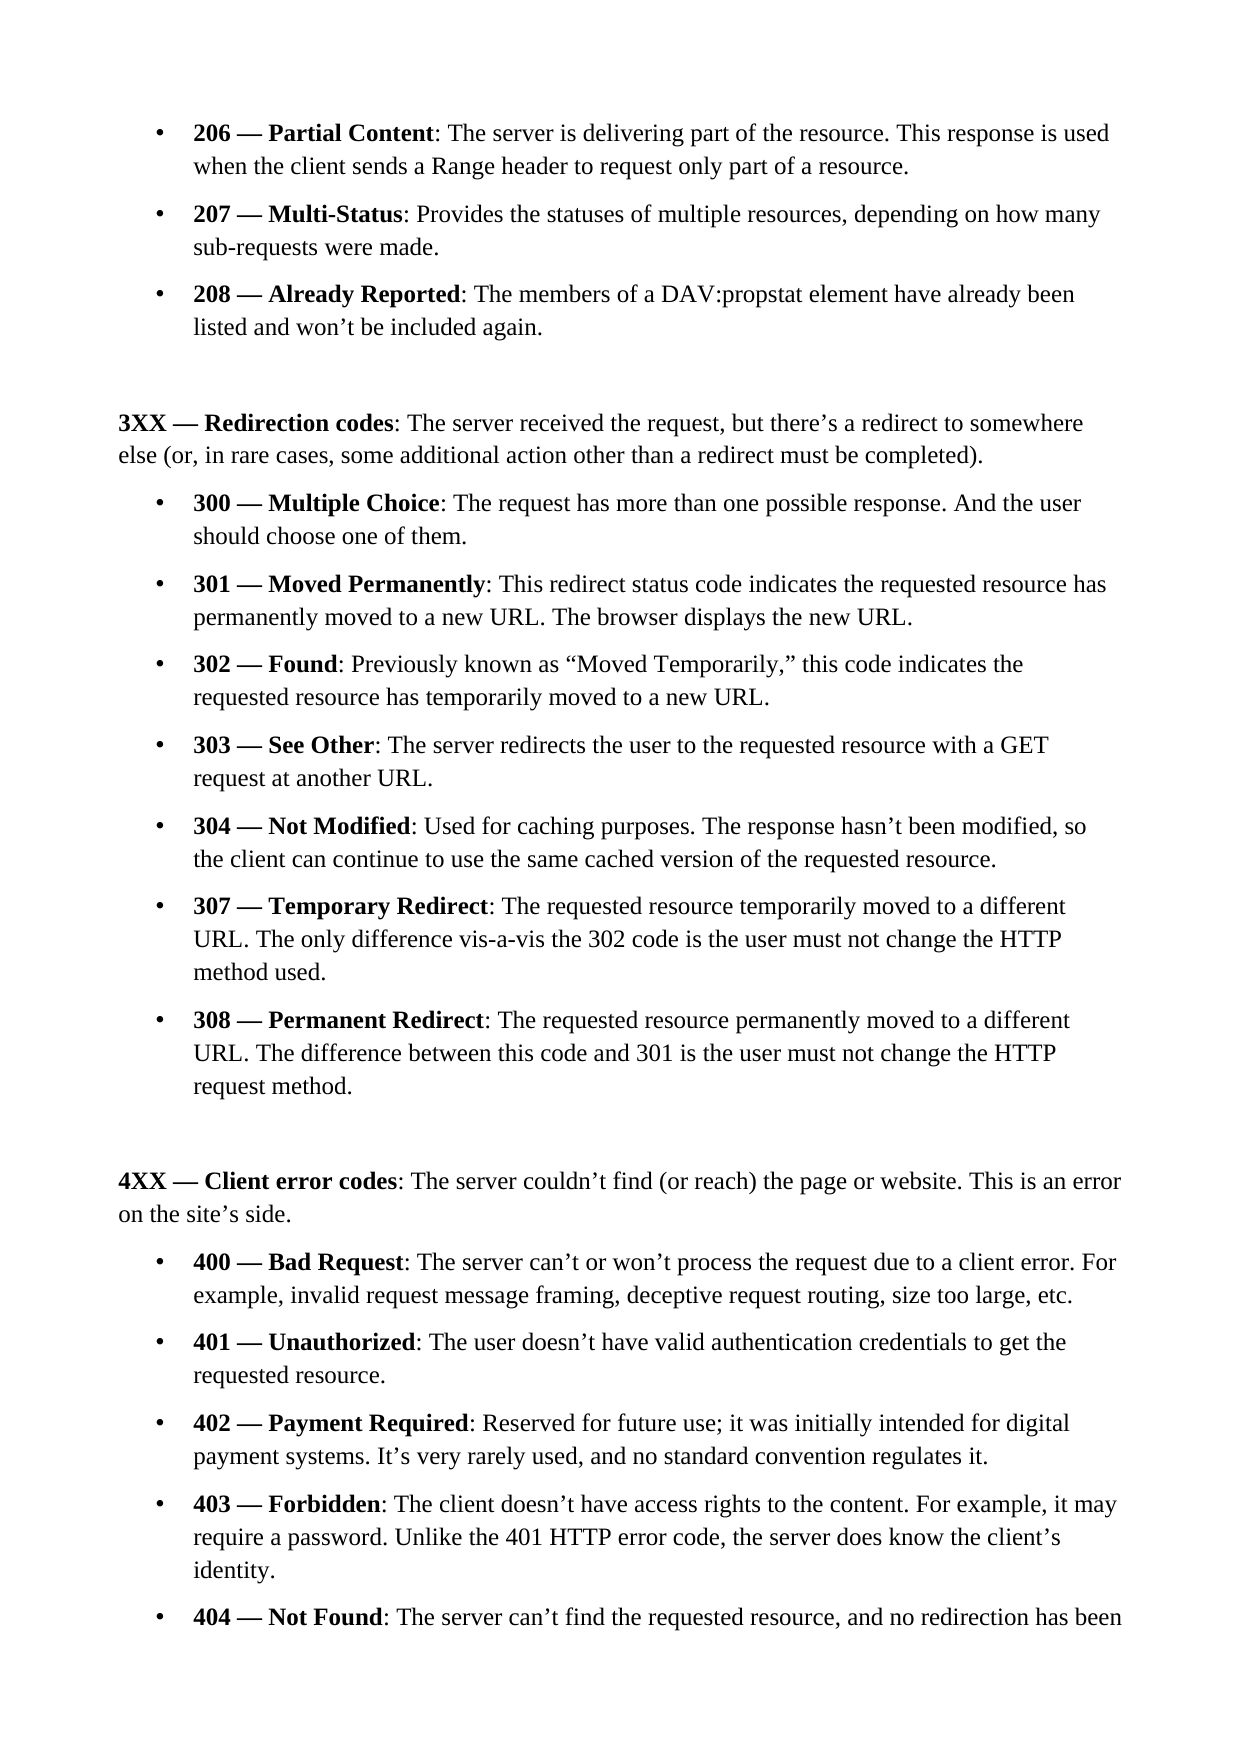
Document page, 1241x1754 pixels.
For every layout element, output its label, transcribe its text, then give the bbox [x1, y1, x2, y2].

text 3XX — Redirection codes: The server received the request, but there’s a redirect to somewhere else (or, in rare cases, some additional action other than a redirect must be completed). [118, 408, 1122, 469]
list 302 — Found: Previously known as “Moved Temporarily,” this code indicates the requested resource has temporarily moved to a new URL. [156, 649, 1122, 711]
list 303 — See Other: The server redirects the user to the requested resource with a GET request at another URL. [156, 730, 1122, 792]
list 404 — Not Found: The server can’t find the requested resource, and no redirection has been [156, 1602, 1122, 1631]
list 401 — Unauthorized: The user doesn’t have valid authentication credentials to get the requested resource. [156, 1327, 1122, 1389]
list 304 — Not Modified: Used for caching purposes. The response hasn’t been modified, so the client can continue to use the same cached version of the requested resource. [156, 811, 1122, 872]
text 4XX — Client error codes: The server couldn’t find (or reach) the page or website. This is an error on the site’s side. [118, 1166, 1122, 1228]
list 300 — Multiple Choice: The request has more than one possible response. And the user should choose one of them. [156, 488, 1122, 550]
list 207 — Multi-Status: Provides the statuses of multiple resources, depending on how many sub-requests were made. [156, 199, 1122, 261]
list 307 — Temporary Redirect: The requested resource temporarily moved to a different URL. The only difference vis-a-vis the 302 code is the user must not change the HTTP method used. [156, 891, 1122, 986]
list 402 — Payment Required: Reserved for future use; it was initially intended for digital payment systems. It’s very rarely used, and no standard convention regulates it. [156, 1408, 1122, 1470]
list 301 — Moved Permanently: This redirect status code indicates the requested resource has permanently moved to a new URL. The browser displays the new URL. [156, 569, 1122, 631]
list 308 — Permanent Redirect: The requested resource permanently moved to a different URL. The difference between this code and 301 is the user must not change the HTTP request method. [156, 1005, 1122, 1100]
list 400 — Bad Request: The server can’t or won’t process the request due to a client error. For example, invalid request message framing, deceptive request routing, size too large, etc. [156, 1247, 1122, 1309]
list 206 — Partial Content: The server is delivering part of the resource. This response is used when the client sends a Range header to request only part of a resource. [156, 118, 1122, 180]
list 208 — Already Reported: The members of a DAV:propstat element have already been listed and won’t be included again. [156, 279, 1122, 341]
list 403 — Forbidden: The client doesn’t have access rights to the content. For example, it may require a password. Unlike the 401 HTTP error code, the server does know the client’s identity. [156, 1489, 1122, 1583]
